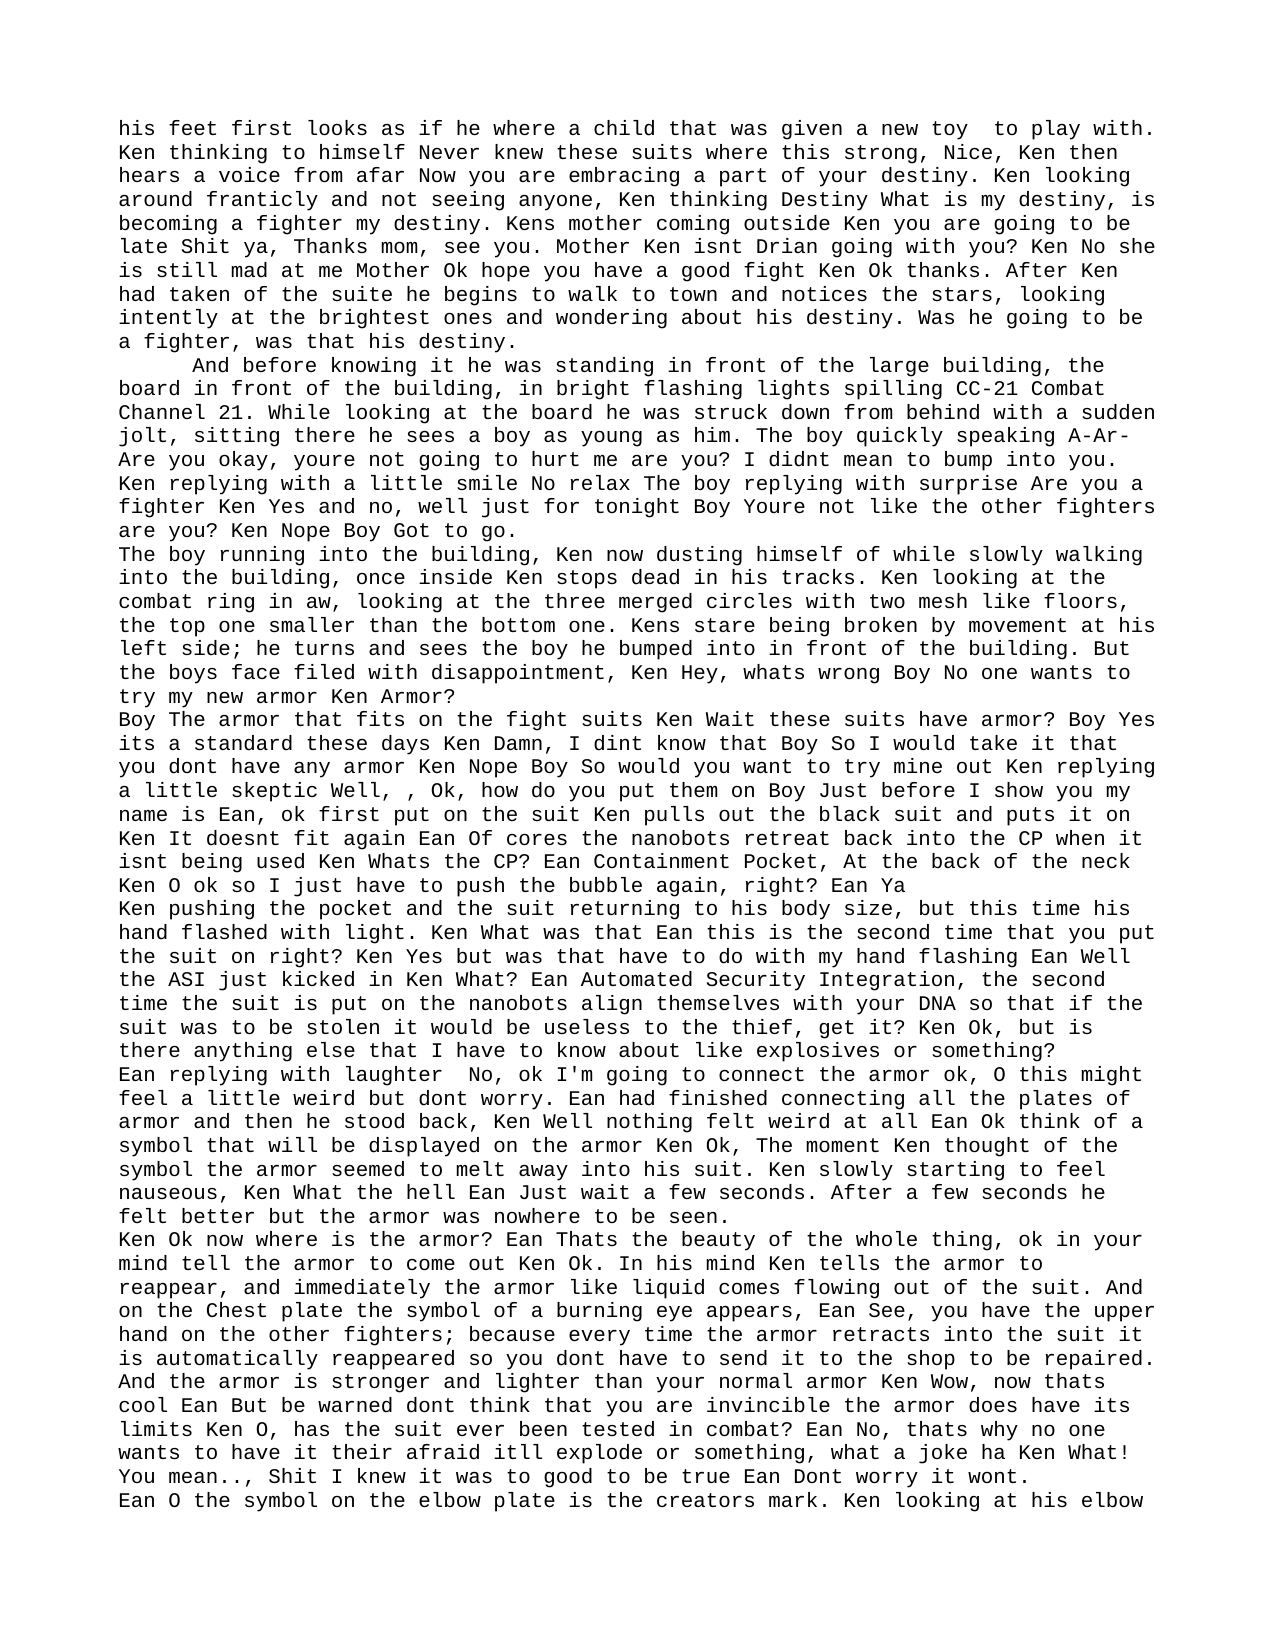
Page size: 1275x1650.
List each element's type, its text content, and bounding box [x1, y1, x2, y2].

text And before knowing it he was standing in front of the large building, the board in front of the building, in bright flashing lights spilling CC-21 Combat Channel 21. While looking at the board he was struck down from behind with a sudden jolt, sitting there he sees a boy as young as him. The boy quickly speaking A-Ar-Are you okay, youre not going to hurt me are you? I didnt mean to bump into you. Ken replying with a little smile No relax The boy replying with surprise Are you a fighter Ken Yes and no, well just for tonight Boy Youre not like the other fighters are you? Ken Nope Boy Got to go. [118, 354, 1157, 544]
text his feet first looks as if he where a child that was given a new toy to play with. [118, 118, 1157, 142]
text Ken Ok now where is the armor? Ean Thats the beauty of the whole thing, ok in your mind tell the armor to come out Ken Ok. In his mind Ken tells the armor to reappear, and immediately the armor like liquid comes flowing out of the suit. And on the Chest plate the symbol of a burning eye appears, Ean See, you have the upper hand on the other fighters; because every time the armor retracts into the suit it is automatically reappeared so you dont have to send it to the shop to be repaired. And the armor is stronger and lighter than your normal armor Ken Wow, now thats cool Ean But be warned dont think that you are invincible the armor does have its limits Ken O, has the suit ever been tested in combat? Ean No, thats why no one wants to have it their afraid itll explode or something, what a joke ha Ken What! You mean.., Shit I knew it was to good to be true Ean Dont worry it wont. [118, 1229, 1157, 1489]
text The boy running into the building, Ken now dusting himself of while slowly walking into the building, once inside Ken stops dead in his tracks. Ken looking at the combat ring in aw, looking at the three merged circles with two mesh like floors, the top one smaller than the bottom one. Kens stare being broken by movement at his left side; he turns and sees the boy he bumped into in front of the building. But the boys face filed with disappointment, Ken Hey, whats wrong Boy No one wants to try my new armor Ken Armor? [118, 544, 1157, 709]
text Ean replying with laughter  No, ok I'm going to connect the armor ok, O this might feel a little weird but dont worry. Ean had finished connecting all the plates of armor and then he stood back, Ken Well nothing felt weird at all Ean Ok think of a symbol that will be displayed on the armor Ken Ok, The moment Ken thought of the symbol the armor seemed to melt away into his suit. Ken slowly starting to feel nauseous, Ken What the hell Ean Just wait a few seconds. After a few seconds he felt better but the armor was nowhere to be seen. [118, 1064, 1157, 1229]
text Boy The armor that fits on the fight suits Ken Wait these suits have armor? Boy Yes its a standard these days Ken Damn, I dint know that Boy So I would take it that you dont have any armor Ken Nope Boy So would you want to try mine out Ken replying a little skeptic Well, , Ok, how do you put them on Boy Just before I show you my name is Ean, ok first put on the suit Ken pulls out the black suit and puts it on Ken It doesnt fit again Ean Of cores the nanobots retreat back into the CP when it isnt being used Ken Whats the CP? Ean Containment Pocket, At the back of the neck Ken O ok so I just have to push the bubble again, right? Ean Ya [118, 709, 1157, 898]
text Ken thinking to himself Never knew these suits where this strong, Nice, Ken then hears a voice from afar Now you are embracing a part of your destiny. Ken looking around franticly and not seeing anyone, Ken thinking Destiny What is my destiny, is becoming a fighter my destiny. Kens mother coming outside Ken you are going to be late Shit ya, Thanks mom, see you. Mother Ken isnt Drian going with you? Ken No she is still mad at me Mother Ok hope you have a good fight Ken Ok thanks. After Ken had taken of the suite he begins to walk to town and notices the stars, looking intently at the brightest ones and wondering about his destiny. Was he going to be a fighter, was that his destiny. [118, 142, 1157, 354]
text Ean O the symbol on the elbow plate is the creators mark. Ken looking at his elbow [118, 1489, 1157, 1513]
text Ken pushing the pocket and the suit returning to his body size, but this time his hand flashed with light. Ken What was that Ean this is the second time that you put the suit on right? Ken Yes but was that have to do with my hand flashing Ean Well the ASI just kicked in Ken What? Ean Automated Security Integration, the second time the suit is put on the nanobots align themselves with your DNA so that if the suit was to be stolen it would be useless to the thief, get it? Ken Ok, but is there anything else that I have to know about like explosives or something? [118, 898, 1157, 1064]
